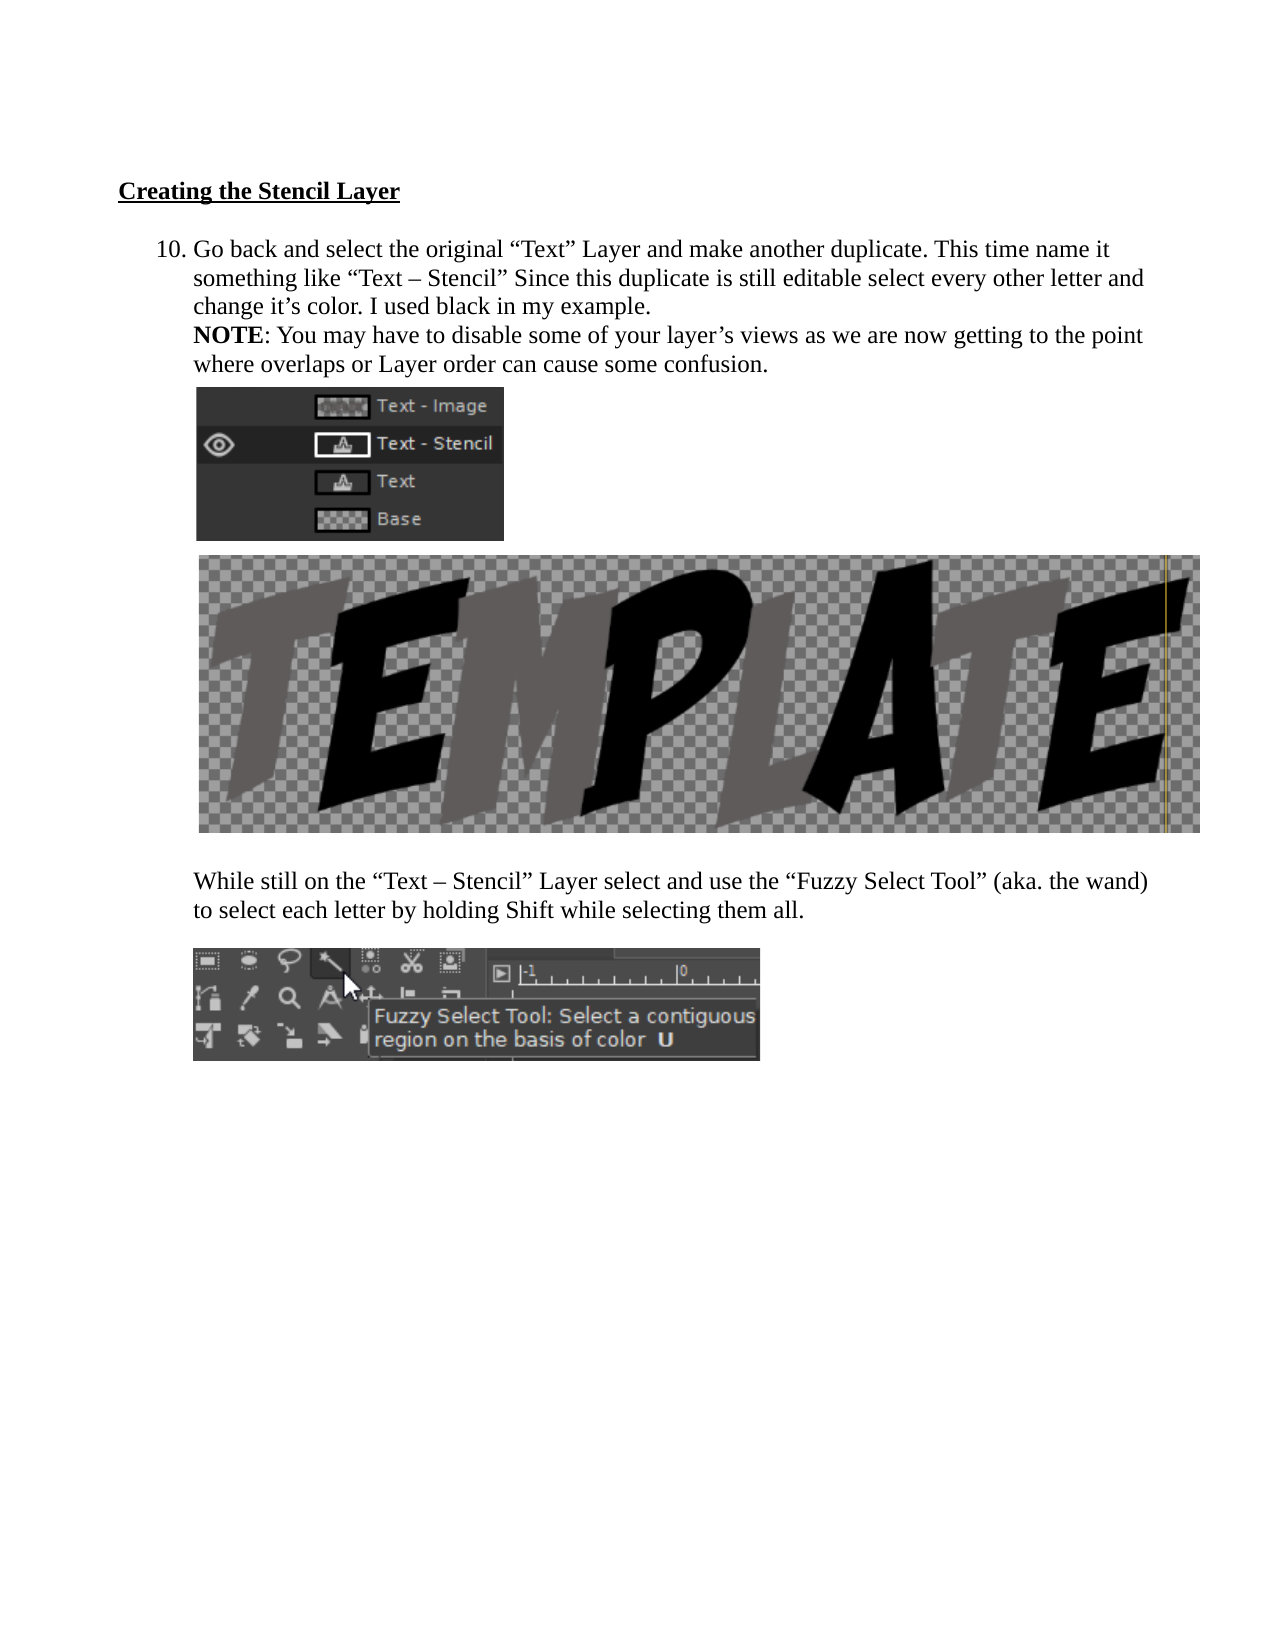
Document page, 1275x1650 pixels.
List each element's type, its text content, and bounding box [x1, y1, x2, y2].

text While still on the “Text – Stencil” Layer select and use the “Fuzzy Select Tool” (aka. the wand) to select each letter by holding Shift while selecting them all. [193, 866, 1157, 924]
list Go back and select the original “Text” Layer and make another duplicate. This time name it something like “Text – Stencil” Since this duplicate is still editable select every other letter and change it’s color. I used black in my example. [156, 234, 1157, 320]
picture [196, 387, 504, 541]
picture [198, 555, 1200, 833]
text NOTE: You may have to disable some of your layer’s views as we are now getting to the point where overlaps or Layer order can cause some confusion. [193, 320, 1157, 378]
text Creating the Stencil Layer [118, 176, 1157, 205]
picture [193, 948, 761, 1061]
